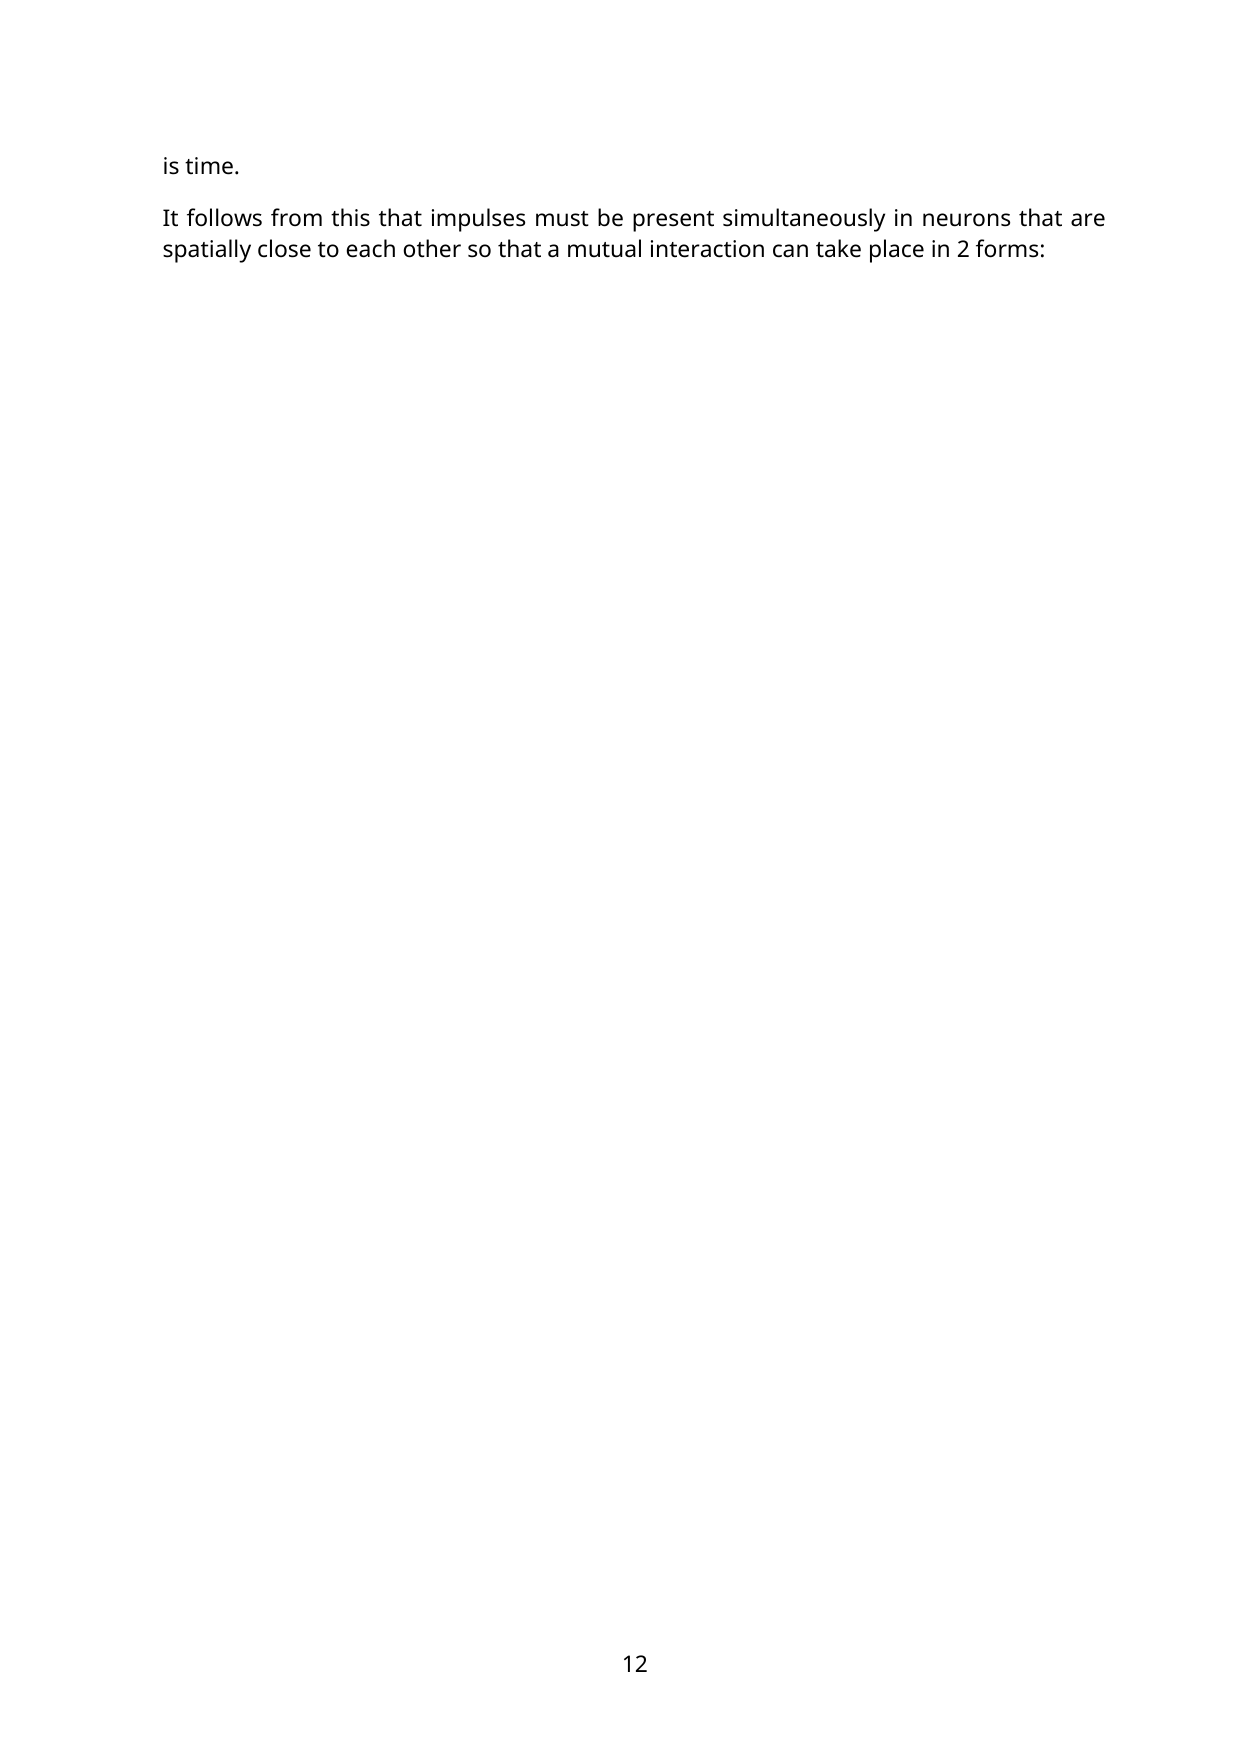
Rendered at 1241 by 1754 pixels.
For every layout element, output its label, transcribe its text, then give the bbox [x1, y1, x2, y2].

text is time. [162, 150, 1107, 181]
text It follows from this that impulses must be present simultaneously in neurons that are spatially close to each other so that a mutual interaction can take place in 2 forms: [162, 202, 1107, 264]
